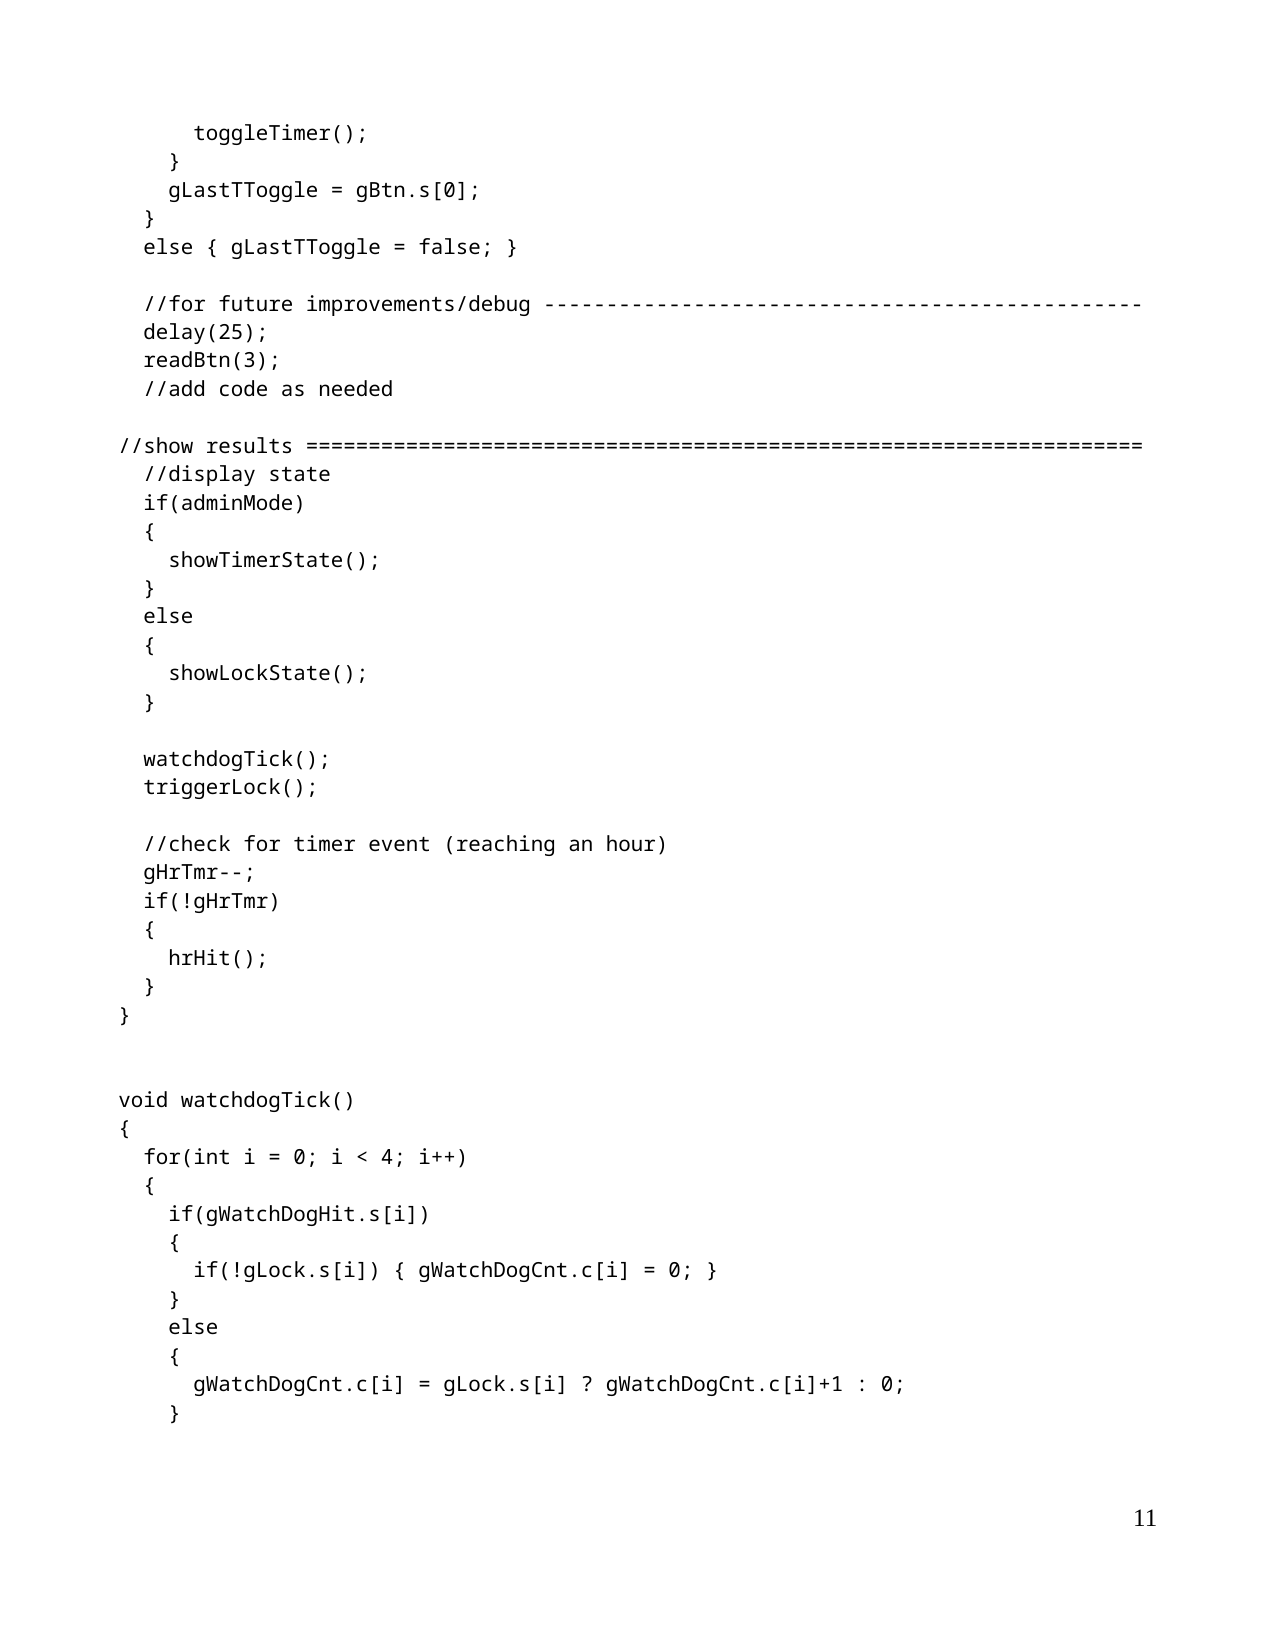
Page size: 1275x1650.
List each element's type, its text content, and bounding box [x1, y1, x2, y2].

text } [118, 971, 1157, 1000]
text else { gLastTToggle = false; } [118, 232, 1157, 260]
text //for future improvements/debug ------------------------------------------------ [118, 289, 1157, 317]
text if(!gLock.s[i]) { gWatchDogCnt.c[i] = 0; } [118, 1256, 1157, 1284]
text showTimerState(); [118, 545, 1157, 573]
text showLockState(); [118, 658, 1157, 687]
text gHrTmr--; [118, 857, 1157, 886]
text gWatchDogCnt.c[i] = gLock.s[i] ? gWatchDogCnt.c[i]+1 : 0; [118, 1369, 1157, 1398]
text watchdogTick(); [118, 744, 1157, 772]
text } [118, 687, 1157, 715]
text if(!gHrTmr) [118, 886, 1157, 914]
text { [118, 516, 1157, 545]
text delay(25); [118, 317, 1157, 346]
text } [118, 1398, 1157, 1426]
text else [118, 602, 1157, 630]
text //check for timer event (reaching an hour) [118, 829, 1157, 857]
text } [118, 147, 1157, 175]
text { [118, 1341, 1157, 1369]
text if(adminMode) [118, 488, 1157, 516]
text { [118, 914, 1157, 943]
text else [118, 1312, 1157, 1341]
text } [118, 573, 1157, 602]
text triggerLock(); [118, 772, 1157, 801]
text { [118, 1170, 1157, 1199]
text { [118, 630, 1157, 658]
text } [118, 203, 1157, 232]
text //show results =================================================================== [118, 431, 1157, 459]
text } [118, 1284, 1157, 1312]
text for(int i = 0; i < 4; i++) [118, 1142, 1157, 1170]
text { [118, 1227, 1157, 1256]
text { [118, 1113, 1157, 1142]
text gLastTToggle = gBtn.s[0]; [118, 175, 1157, 203]
text if(gWatchDogHit.s[i]) [118, 1199, 1157, 1227]
text //add code as needed [118, 374, 1157, 402]
text //display state [118, 459, 1157, 488]
text void watchdogTick() [118, 1085, 1157, 1113]
text readBtn(3); [118, 346, 1157, 374]
text } [118, 1000, 1157, 1028]
text hrHit(); [118, 943, 1157, 971]
text toggleTimer(); [118, 118, 1157, 147]
